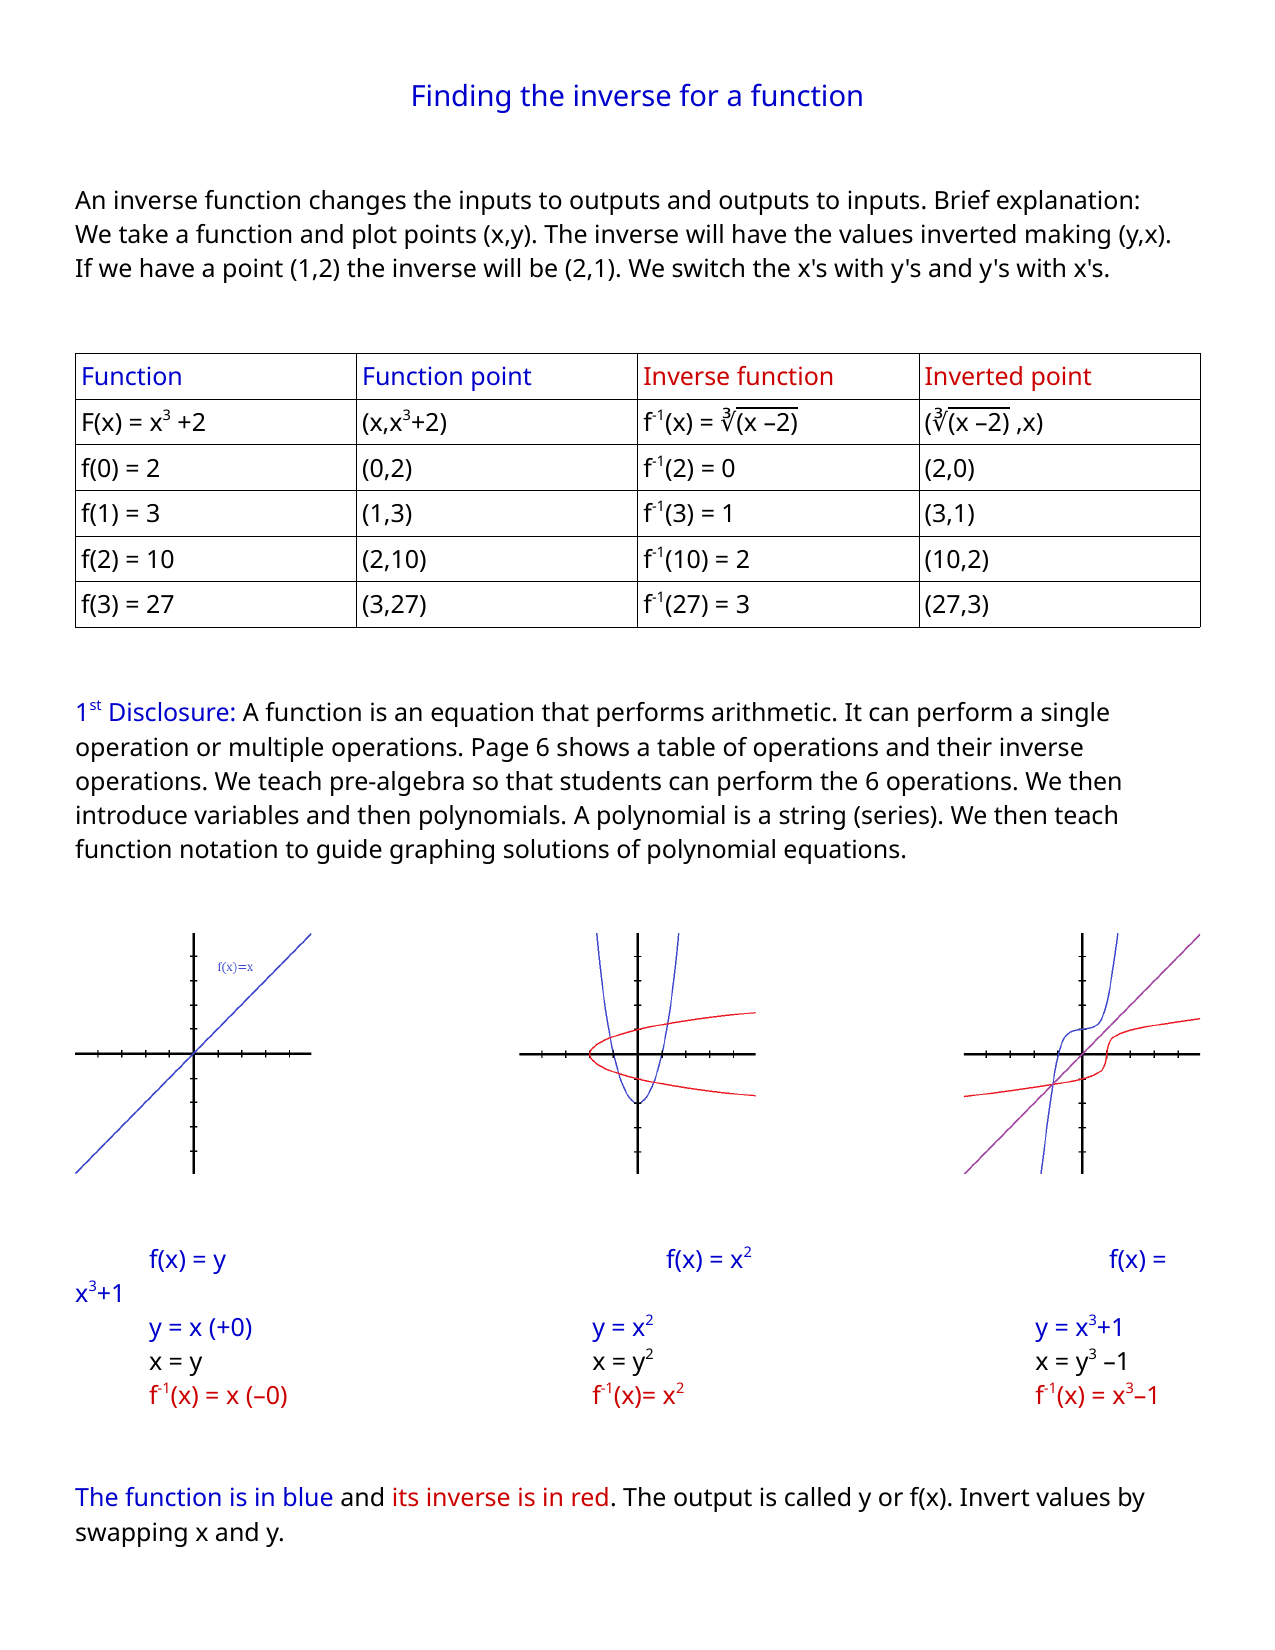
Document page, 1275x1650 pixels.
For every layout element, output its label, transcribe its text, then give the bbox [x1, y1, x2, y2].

table_cell (2,0) [920, 445, 1200, 490]
text If we have a point (1,2) the inverse will be (2,1). We switch the x's with y's and y's with x's. [75, 251, 1200, 285]
table_cell f-1(x) = ∛(x –2) [638, 400, 919, 444]
table_cell (0,2) [357, 445, 637, 490]
text 1st Disclosure: A function is an equation that performs arithmetic. It can perform a single operation or multiple operations. Page 6 shows a table of operations and their inverse operations. We teach pre-algebra so that students can perform the 6 operations. We then introduce variables and then polynomials. A polynomial is a string (series). We then teach function notation to guide graphing solutions of polynomial equations. [75, 695, 1200, 865]
table_cell (1,3) [357, 491, 637, 536]
text f-1(x) = x (–0) f-1(x)= x2 f-1(x) = x3–1 [75, 1378, 1200, 1412]
text x = y x = y2 x = y3 –1 [75, 1344, 1200, 1378]
text We take a function and plot points (x,y). The inverse will have the values inverted making (y,x). [75, 217, 1200, 251]
table_cell (27,3) [920, 582, 1200, 627]
table_cell f-1(10) = 2 [638, 537, 919, 581]
table_header Function [76, 354, 356, 399]
text The function is in blue and its inverse is in red. The output is called y or f(x). Invert values by swapping x and y. [75, 1480, 1200, 1548]
table_header Function point [357, 354, 637, 399]
table_cell f-1(2) = 0 [638, 445, 919, 490]
picture [75, 933, 312, 1174]
text f(x) = y f(x) = x2 f(x) = x3+1 [75, 1242, 1200, 1310]
table_header Inverted point [920, 354, 1200, 399]
table_cell f(2) = 10 [76, 537, 356, 581]
table_cell (3,1) [920, 491, 1200, 536]
table_cell f-1(27) = 3 [638, 582, 919, 627]
table_cell (x,x3+2) [357, 400, 637, 444]
table_cell (∛(x –2) ,x) [920, 400, 1200, 444]
table_cell f(1) = 3 [76, 491, 356, 536]
table_cell (2,10) [357, 537, 637, 581]
table_cell f(3) = 27 [76, 582, 356, 627]
table_cell f(0) = 2 [76, 445, 356, 490]
text Finding the inverse for a function [75, 75, 1200, 115]
text An inverse function changes the inputs to outputs and outputs to inputs. Brief explanation: [75, 183, 1200, 217]
table_cell (3,27) [357, 582, 637, 627]
text y = x (+0) y = x2 y = x3+1 [75, 1310, 1200, 1344]
table_cell (10,2) [920, 537, 1200, 581]
table_cell F(x) = x3 +2 [76, 400, 356, 444]
table_cell f-1(3) = 1 [638, 491, 919, 536]
table_header Inverse function [638, 354, 919, 399]
